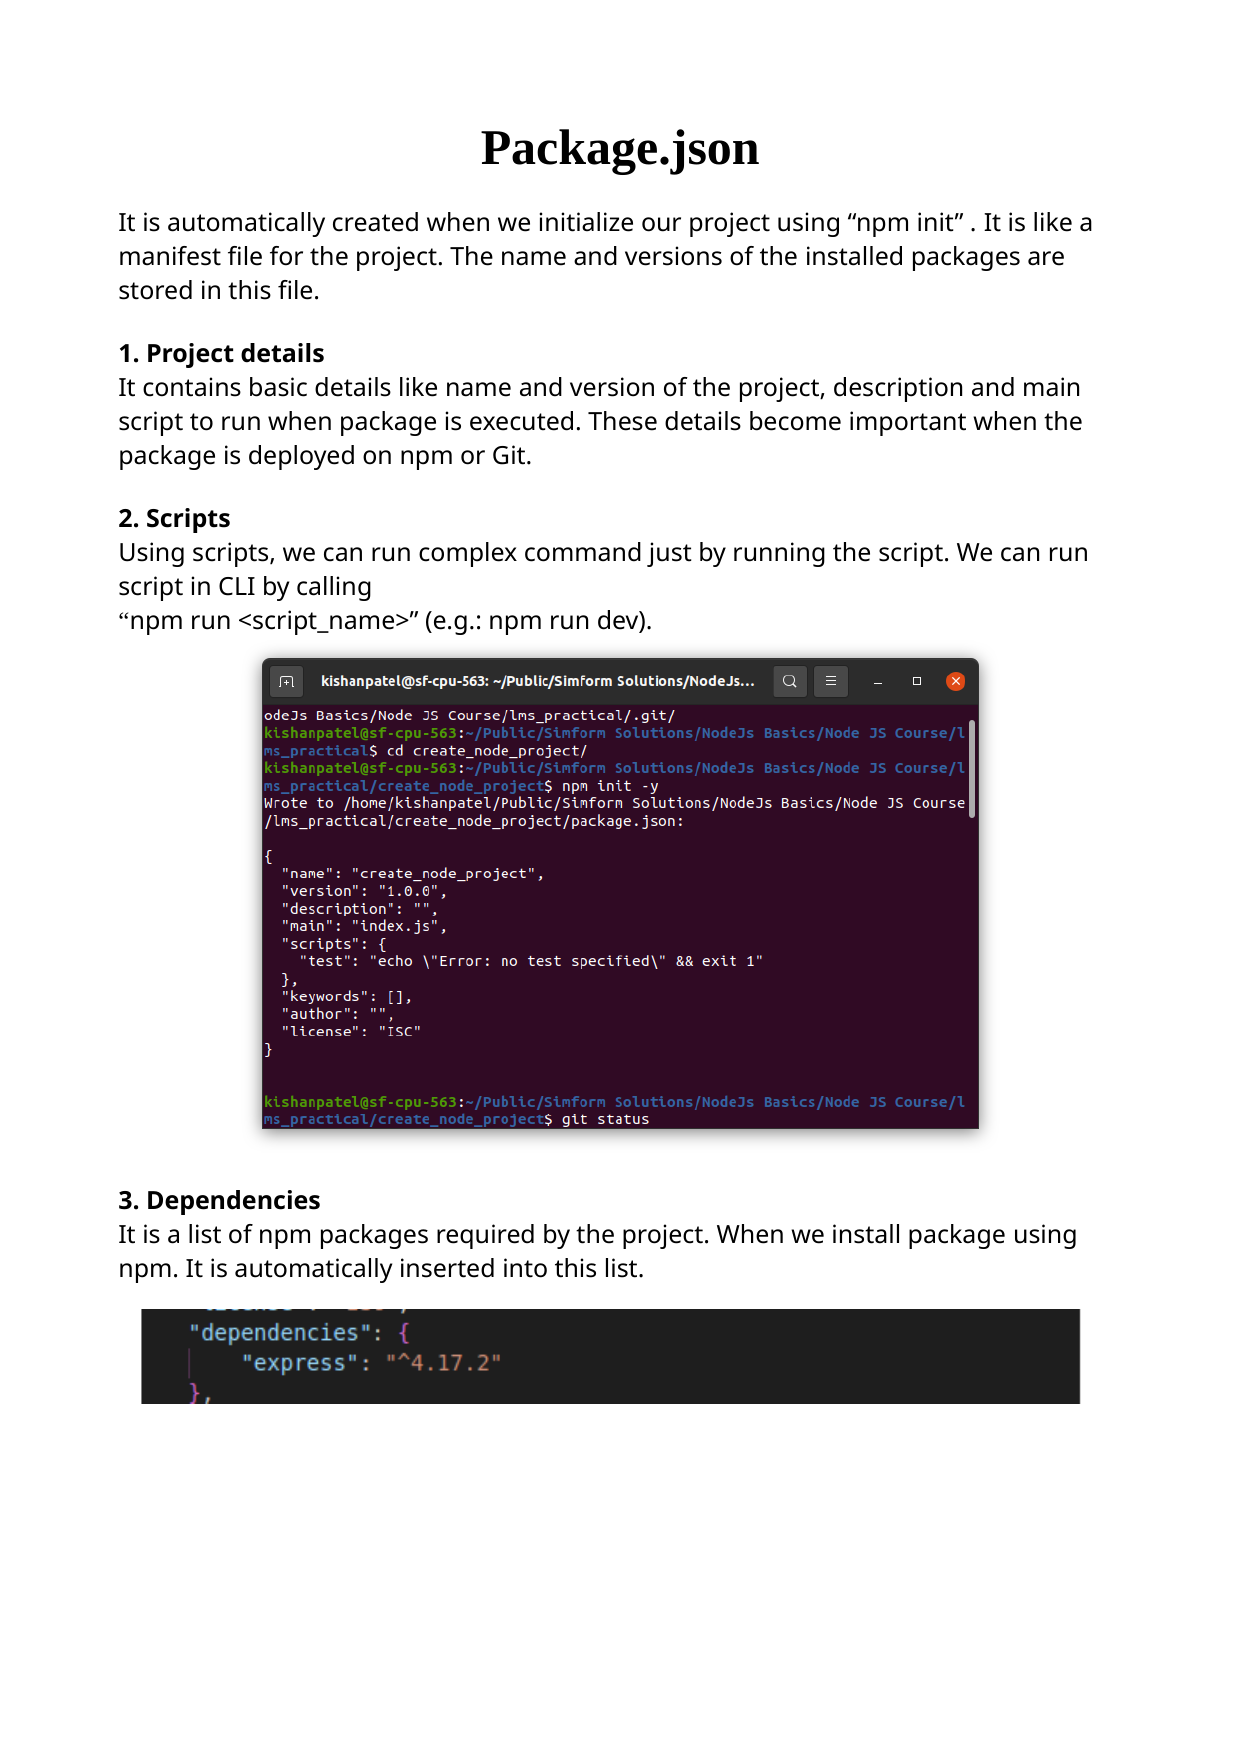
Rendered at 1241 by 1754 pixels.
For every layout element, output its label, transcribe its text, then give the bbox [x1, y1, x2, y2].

text 1. Project details It contains basic details like name and version of the project, description and main script to run when package is executed. These details become important when the package is deployed on npm or Git. [118, 335, 1122, 472]
text It is automatically created when we initialize our project using “npm init” . It is like a manifest file for the project. The name and versions of the installed packages are stored in this file. [118, 176, 1122, 307]
text 3. Dependencies It is a list of npm packages required by the project. When we install package using npm. It is automatically inserted into this list. [118, 1183, 1122, 1285]
picture [137, 1309, 1084, 1404]
picture [237, 636, 1003, 1156]
text 2. Scripts Using scripts, we can run complex command just by running the script. We can run script in CLI by calling “npm run <script_name>” (e.g.: npm run dev). [118, 472, 1122, 637]
text Package.json [118, 118, 1122, 176]
